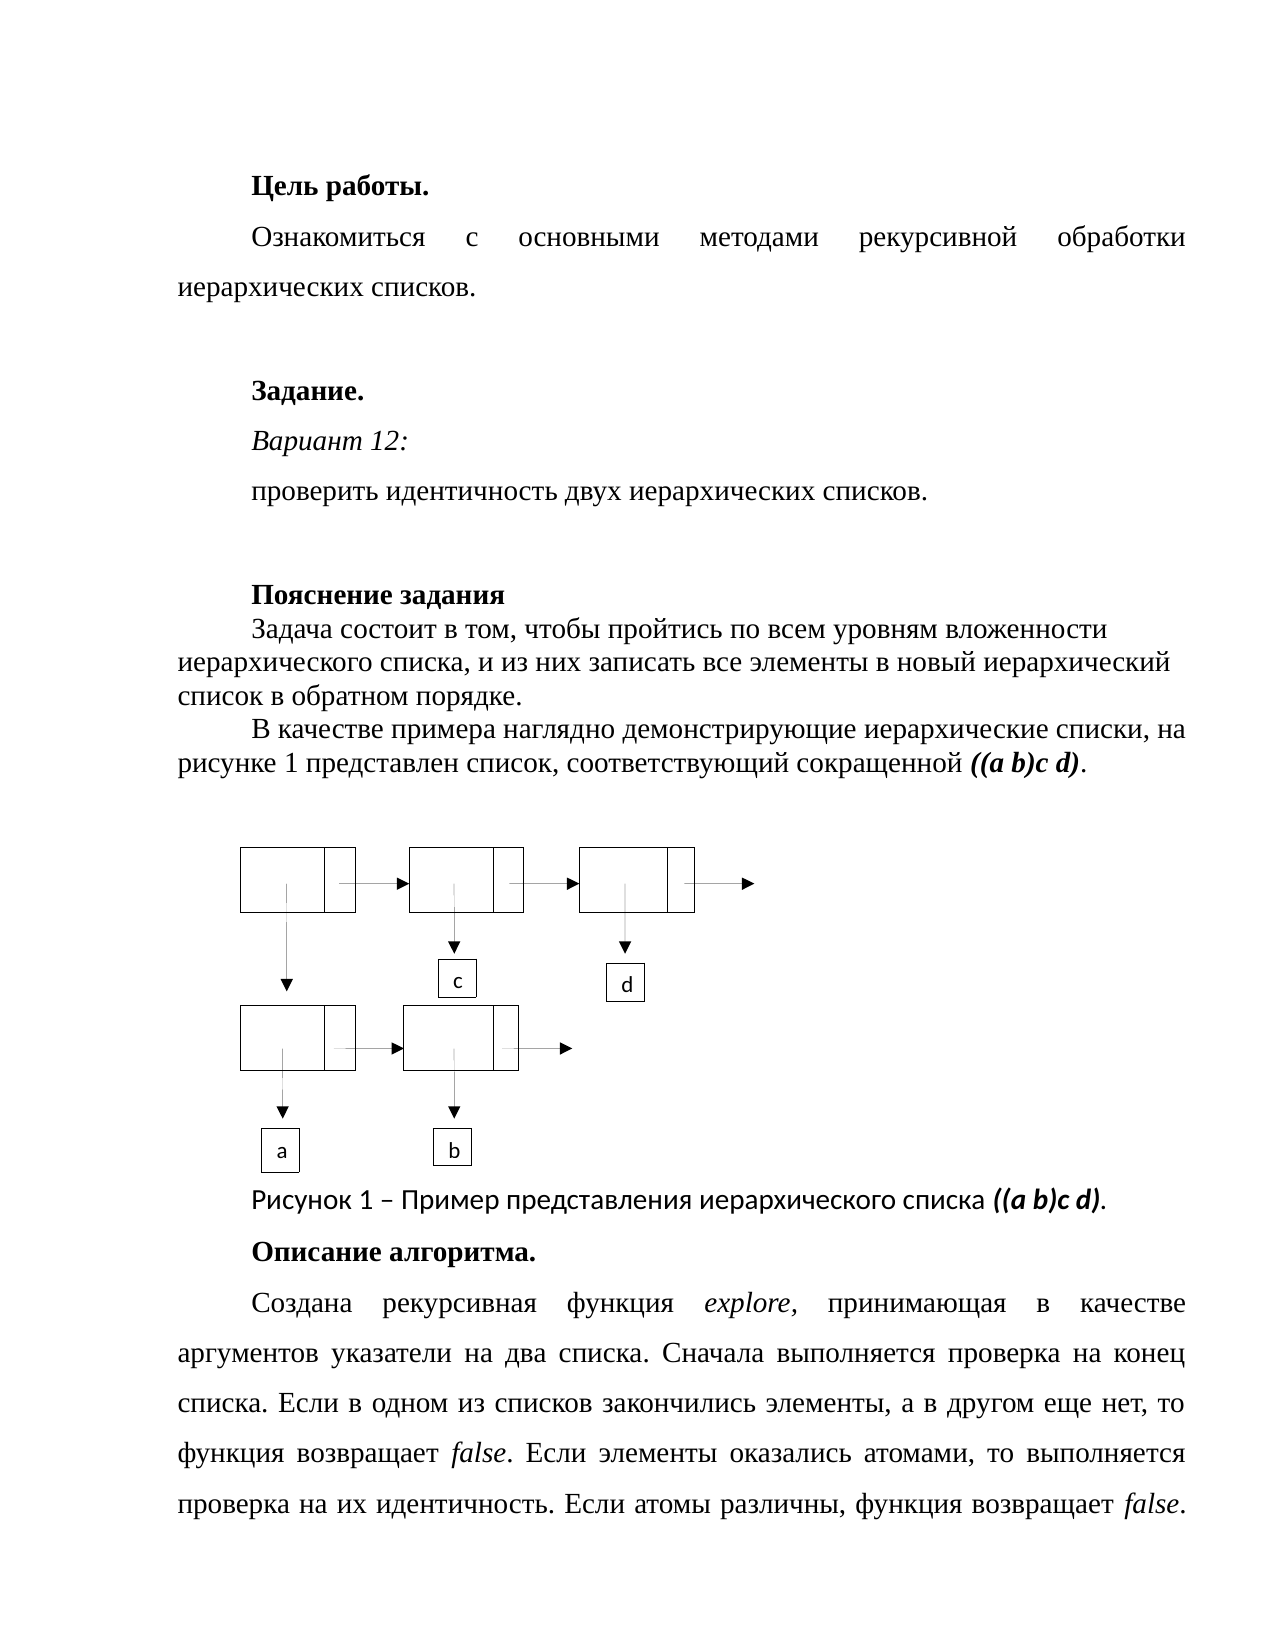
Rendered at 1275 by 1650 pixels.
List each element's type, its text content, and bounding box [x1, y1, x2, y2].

text Цель работы. [177, 168, 1186, 202]
text Создана рекурсивная функция explore, принимающая в качестве аргументов указатели на два списка. Сначала выполняется проверка на конец списка. Если в одном из списков закончились элементы, а в другом еще нет, то функция возвращает false. Если элементы оказались атомами, то выполняется проверка на их идентичность. Если атомы различны, функция возвращает false. [177, 1285, 1186, 1519]
text c [453, 966, 461, 990]
text Задание. [177, 373, 1186, 406]
text Описание алгоритма. [177, 1234, 1186, 1268]
text Задача состоит в том, чтобы пройтись по всем уровням вложенности иерархического списка, и из них записать все элементы в новый иерархический список в обратном порядке. [177, 611, 1186, 711]
text d [621, 970, 629, 993]
text Рисунок 1 – Пример представления иерархического списка ((a b)c d). [177, 1181, 1186, 1217]
text проверить идентичность двух иерархических списков. [177, 473, 1186, 507]
text Вариант 12: [177, 423, 1186, 457]
text a [276, 1136, 284, 1165]
text b [448, 1136, 456, 1157]
text Пояснение задания [177, 577, 1186, 611]
text В качестве примера наглядно демонстрирующие иерархические списки, на рисунке 1 представлен список, соответствующий сокращенной ((a b)c d). [177, 711, 1186, 778]
text Ознакомиться с основными методами рекурсивной обработки иерархических списков. [177, 219, 1186, 303]
